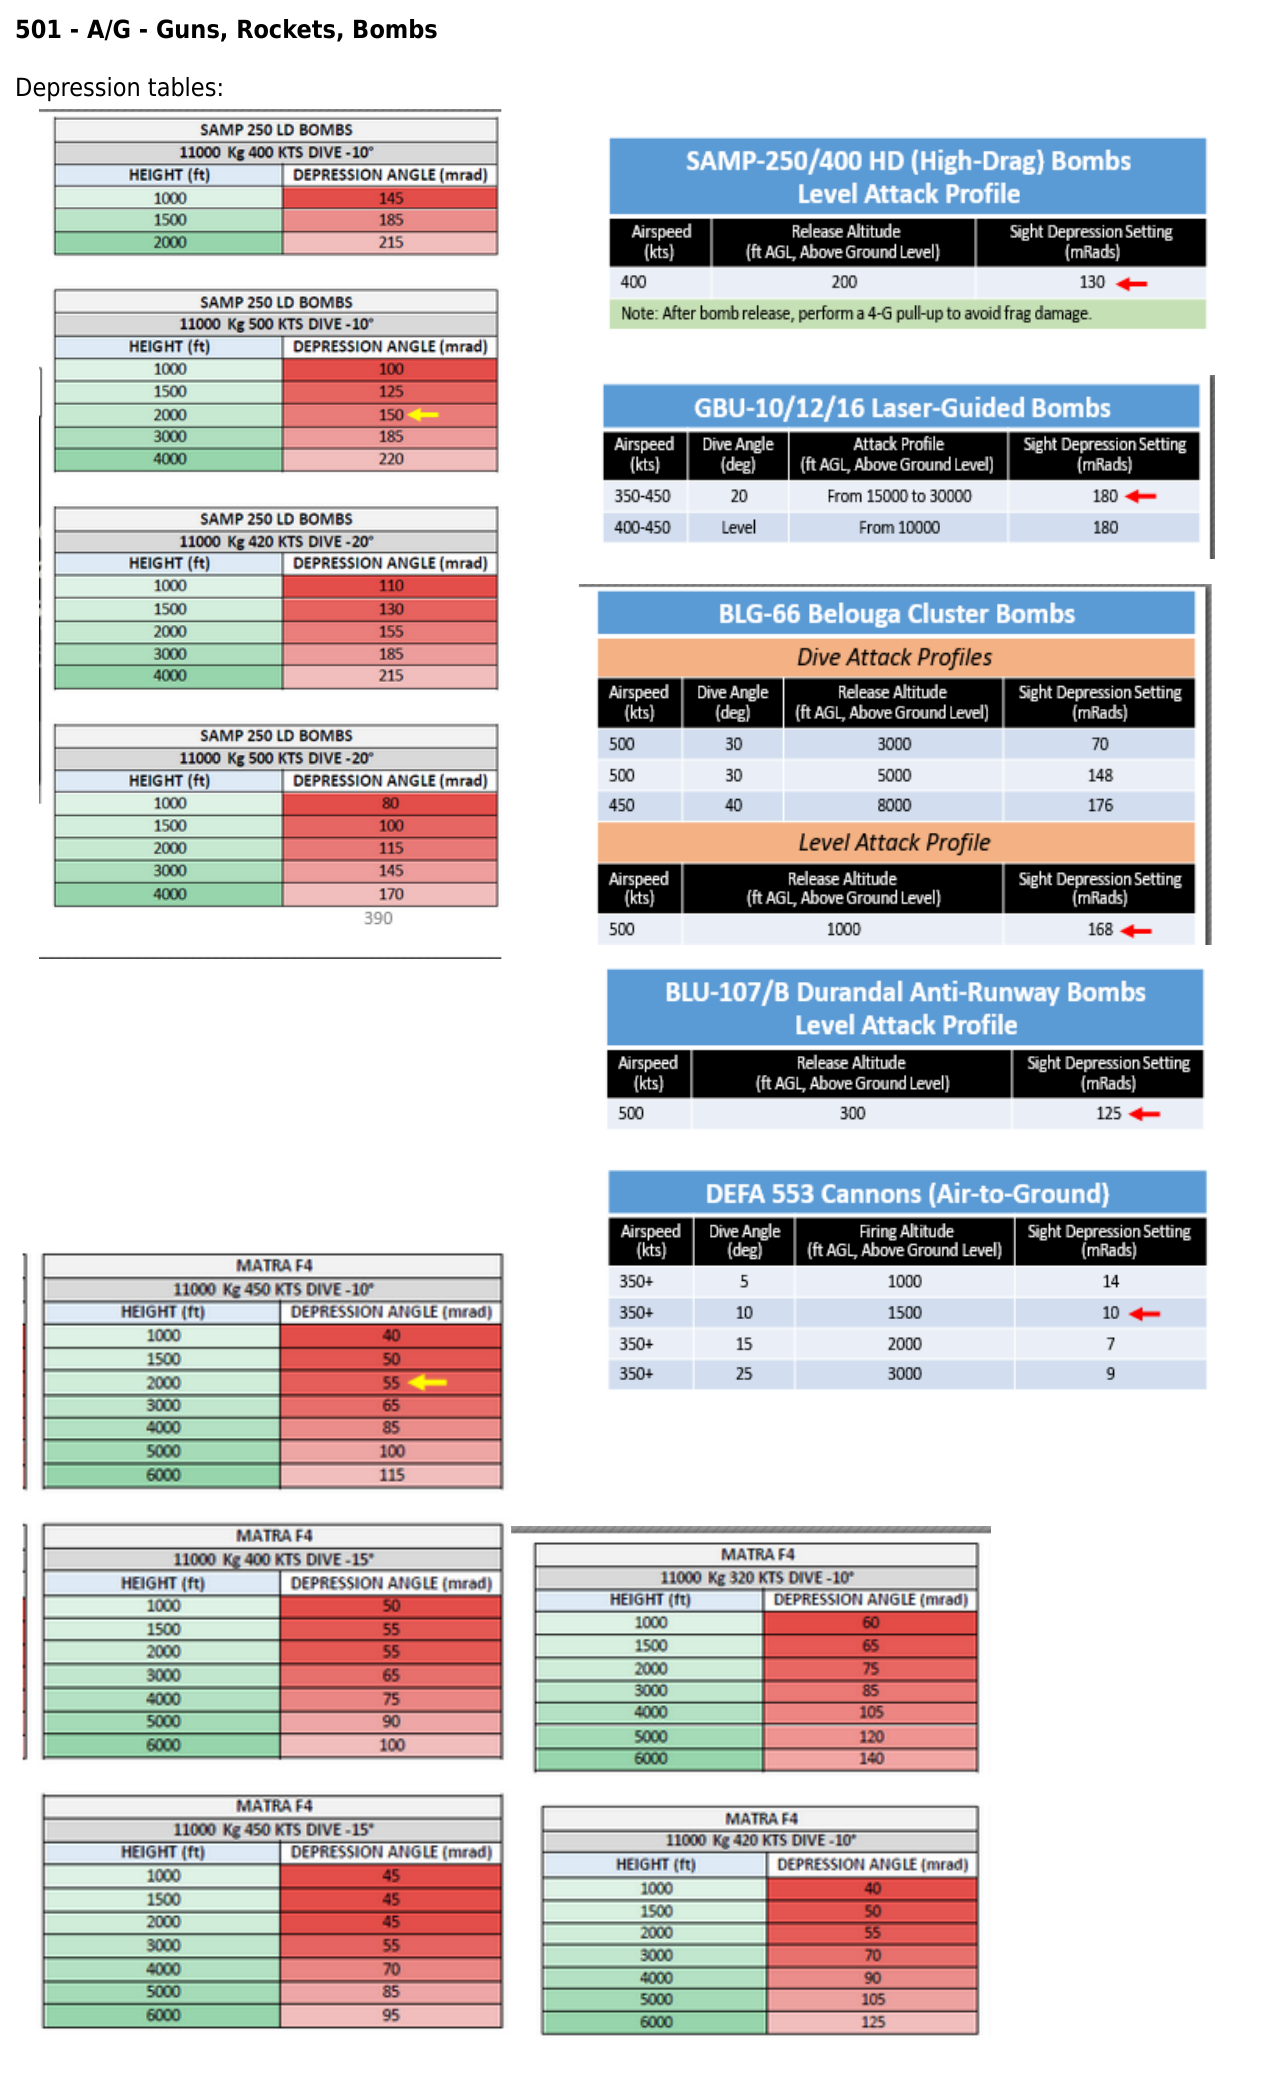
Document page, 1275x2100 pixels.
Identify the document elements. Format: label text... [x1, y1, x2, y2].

picture [22, 1250, 991, 2064]
picture [39, 109, 502, 959]
text 501 - A/G - Guns, Rockets, Bombs [15, 15, 1260, 44]
picture [579, 1161, 1218, 1416]
picture [582, 375, 1215, 559]
picture [592, 959, 1211, 1148]
text Depression tables: [15, 73, 1260, 102]
picture [593, 131, 1217, 348]
picture [578, 584, 1212, 945]
